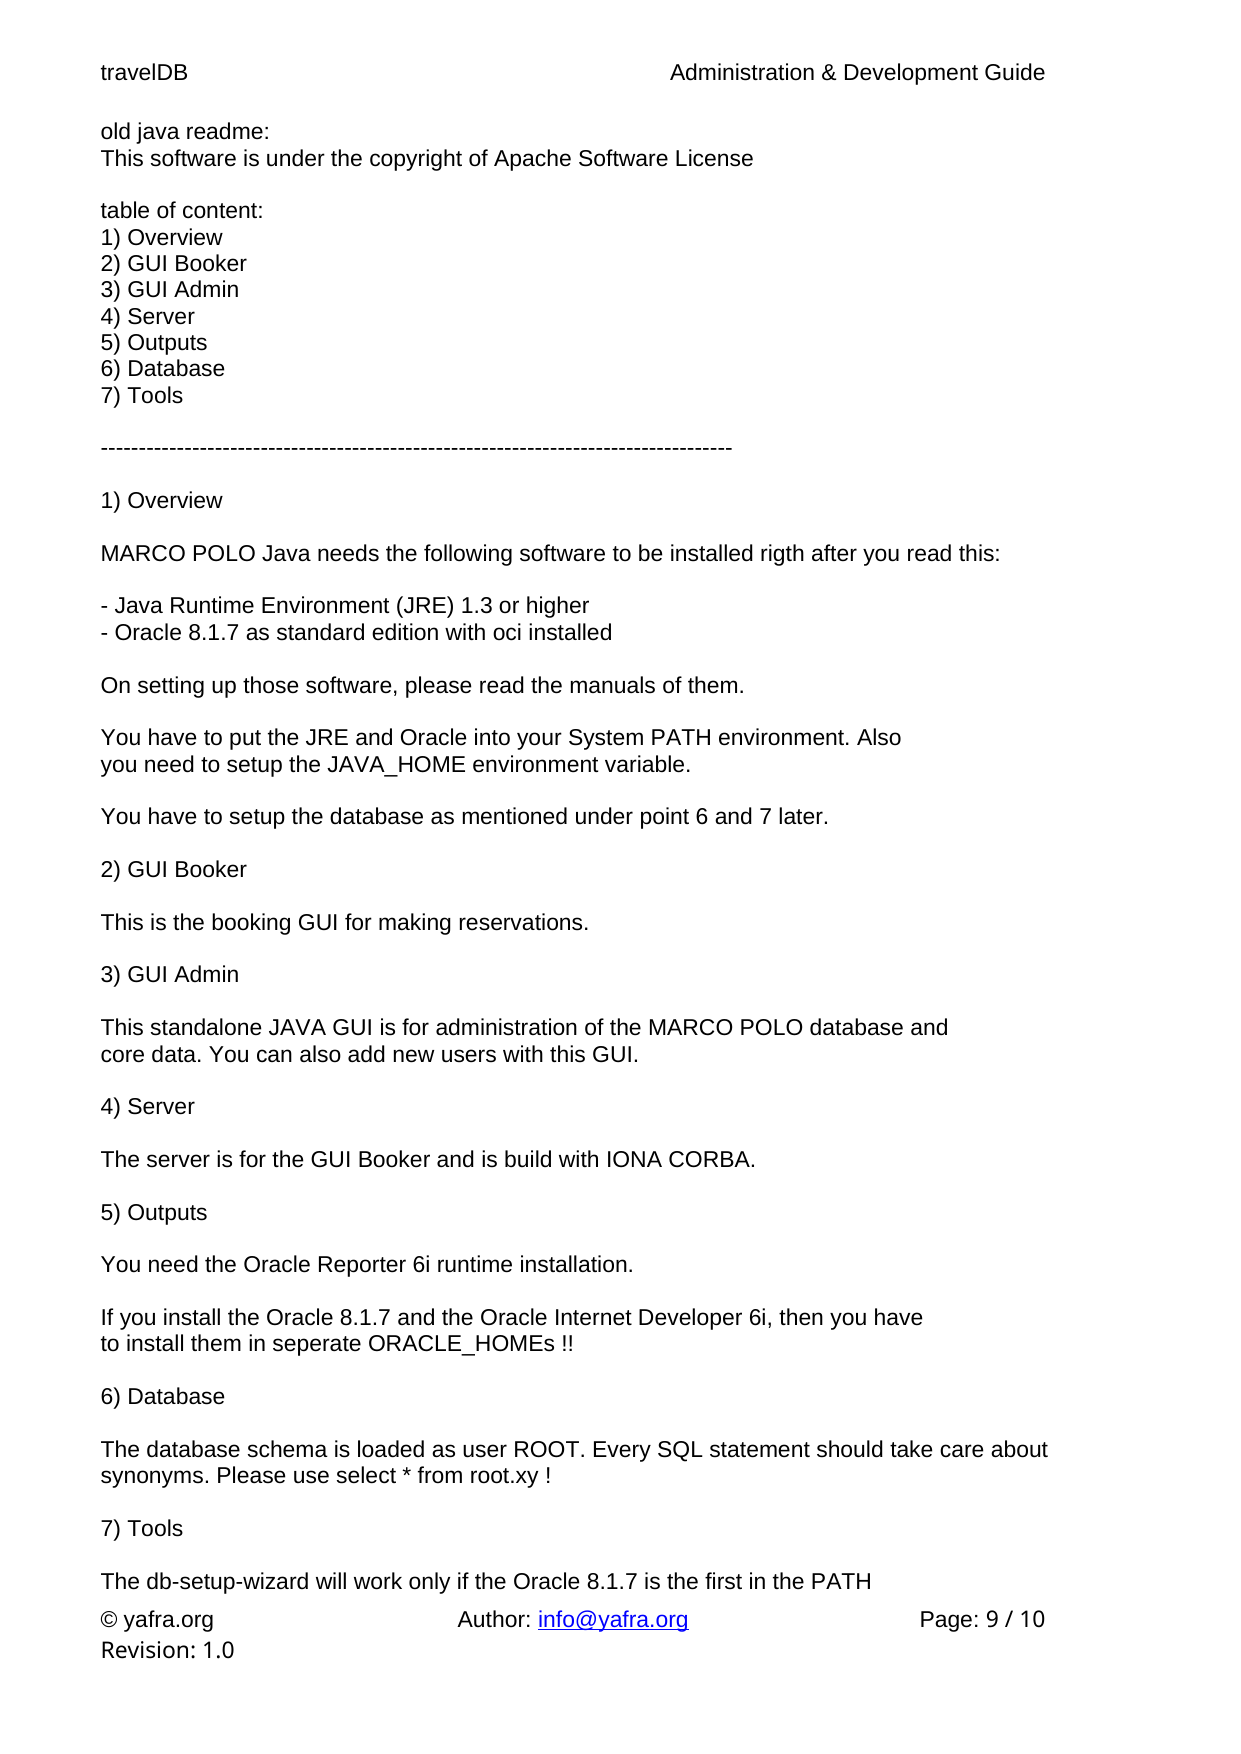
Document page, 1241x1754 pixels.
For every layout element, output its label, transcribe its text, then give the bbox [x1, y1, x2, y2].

text 1) Overview [100, 223, 1140, 250]
text 3) GUI Admin [100, 961, 1140, 988]
text 2) GUI Booker [100, 856, 1140, 882]
text you need to setup the JAVA_HOME environment variable. [100, 751, 1140, 777]
text 4) Server [100, 303, 1140, 329]
text old java readme: [100, 118, 1140, 144]
text 6) Database [100, 355, 1140, 382]
text You have to setup the database as mentioned under point 6 and 7 later. [100, 803, 1140, 830]
text - Java Runtime Environment (JRE) 1.3 or higher [100, 592, 1140, 619]
text 4) Server [100, 1093, 1140, 1119]
text You have to put the JRE and Oracle into your System PATH environment. Also [100, 724, 1140, 751]
text 6) Database [100, 1383, 1140, 1409]
text On setting up those software, please read the manuals of them. [100, 672, 1140, 698]
text If you install the Oracle 8.1.7 and the Oracle Internet Developer 6i, then you have [100, 1304, 1140, 1330]
text - Oracle 8.1.7 as standard edition with oci installed [100, 619, 1140, 645]
text 3) GUI Admin [100, 276, 1140, 303]
text synonyms. Please use select * from root.xy ! [100, 1462, 1140, 1488]
text This is the booking GUI for making reservations. [100, 909, 1140, 935]
text MARCO POLO Java needs the following software to be installed rigth after you read this: [100, 540, 1140, 566]
text The database schema is loaded as user ROOT. Every SQL statement should take care about [100, 1436, 1140, 1462]
text 7) Tools [100, 1515, 1140, 1541]
text table of content: [100, 197, 1140, 223]
text The server is for the GUI Booker and is build with IONA CORBA. [100, 1146, 1140, 1172]
text 2) GUI Booker [100, 250, 1140, 276]
text 7) Tools [100, 382, 1140, 408]
text This standalone JAVA GUI is for administration of the MARCO POLO database and [100, 1014, 1140, 1041]
text core data. You can also add new users with this GUI. [100, 1041, 1140, 1067]
text This software is under the copyright of Apache Software License [100, 144, 1140, 171]
text The db-setup-wizard will work only if the Oracle 8.1.7 is the first in the PATH [100, 1568, 1140, 1594]
text 5) Outputs [100, 1199, 1140, 1225]
text You need the Oracle Reporter 6i runtime installation. [100, 1251, 1140, 1278]
text ----------------------------------------------------------------------------------- [100, 434, 1140, 461]
text to install them in seperate ORACLE_HOMEs !! [100, 1330, 1140, 1357]
text 1) Overview [100, 487, 1140, 513]
text 5) Outputs [100, 329, 1140, 355]
